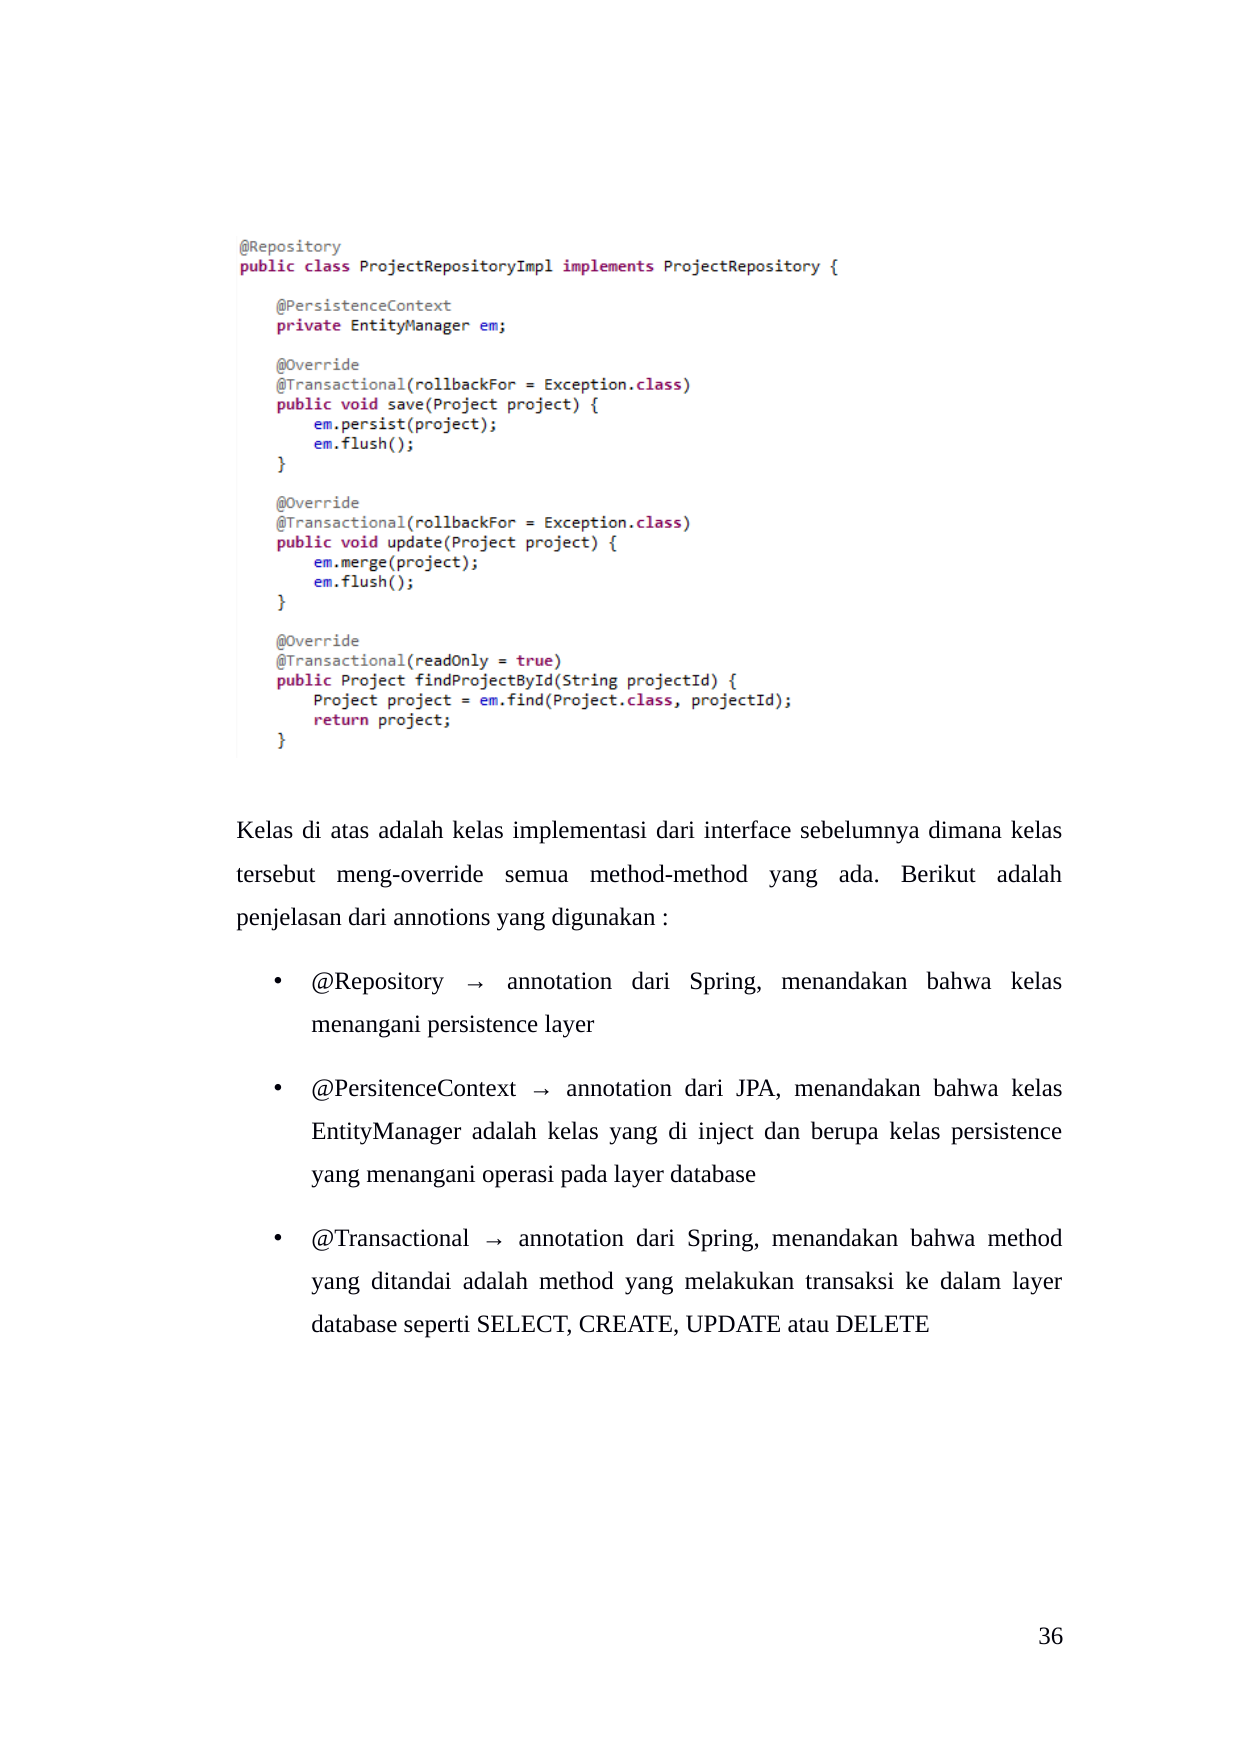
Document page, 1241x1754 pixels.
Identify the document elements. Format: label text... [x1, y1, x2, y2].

list @PersitenceContext → annotation dari JPA, menandakan bahwa kelas EntityManager adalah kelas yang di inject dan berupa kelas persistence yang menangani operasi pada layer database [274, 1073, 1063, 1188]
list @Transactional → annotation dari Spring, menandakan bahwa method yang ditandai adalah method yang melakukan transaksi ke dalam layer database seperti SELECT, CREATE, UPDATE atau DELETE [274, 1223, 1063, 1338]
list @Repository → annotation dari Spring, menandakan bahwa kelas menangani persistence layer [274, 966, 1063, 1038]
picture [236, 236, 1063, 758]
text Kelas di atas adalah kelas implementasi dari interface sebelumnya dimana kelas tersebut meng-override semua method-method yang ada. Berikut adalah penjelasan dari annotions yang digunakan : [236, 758, 1063, 931]
